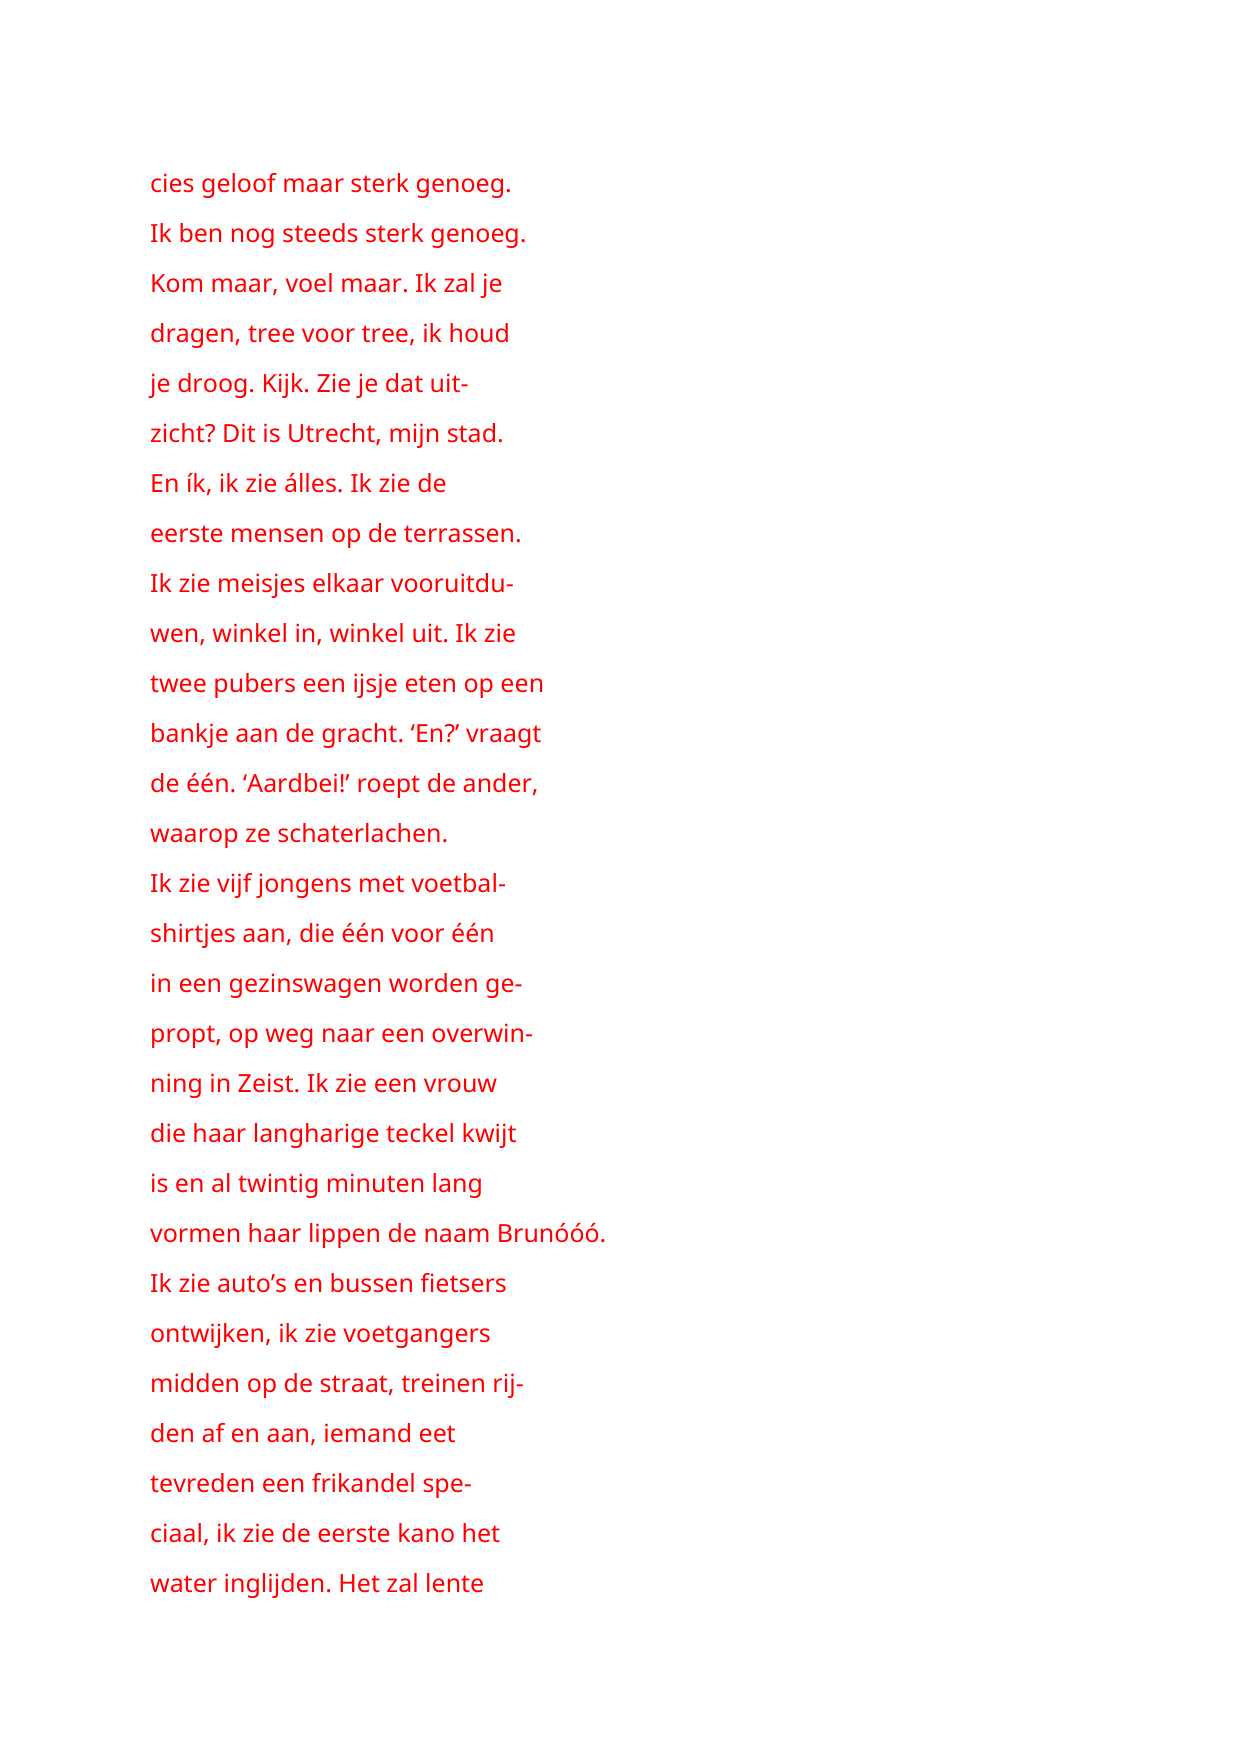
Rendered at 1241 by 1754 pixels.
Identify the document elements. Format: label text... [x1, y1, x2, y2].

text eerste mensen op de terrassen. [150, 500, 1090, 550]
text bankje aan de gracht. ‘En?’ vraagt [150, 700, 1090, 750]
text vormen haar lippen de naam Brunóóó. [150, 1200, 1090, 1250]
text ciaal, ik zie de eerste kano het [150, 1500, 1090, 1550]
text Ik zie meisjes elkaar vooruitdu- [150, 550, 1090, 600]
text cies geloof maar sterk genoeg. [150, 150, 1090, 200]
text midden op de straat, treinen rij- [150, 1350, 1090, 1400]
text de één. ‘Aardbei!’ roept de ander, [150, 750, 1090, 800]
text water inglijden. Het zal lente [150, 1550, 1090, 1600]
text shirtjes aan, die één voor één [150, 900, 1090, 950]
text Ik zie vijf jongens met voetbal- [150, 850, 1090, 900]
text tevreden een frikandel spe- [150, 1450, 1090, 1500]
text twee pubers een ijsje eten op een [150, 650, 1090, 700]
text Kom maar, voel maar. Ik zal je [150, 250, 1090, 300]
text Ik zie auto’s en bussen fietsers [150, 1250, 1090, 1300]
text die haar langharige teckel kwijt [150, 1100, 1090, 1150]
text den af en aan, iemand eet [150, 1400, 1090, 1450]
text in een gezinswagen worden ge- [150, 950, 1090, 1000]
text je droog. Kijk. Zie je dat uit- [150, 350, 1090, 400]
text waarop ze schaterlachen. [150, 800, 1090, 850]
text is en al twintig minuten lang [150, 1150, 1090, 1200]
text propt, op weg naar een overwin- [150, 1000, 1090, 1050]
text ning in Zeist. Ik zie een vrouw [150, 1050, 1090, 1100]
text wen, winkel in, winkel uit. Ik zie [150, 600, 1090, 650]
text dragen, tree voor tree, ik houd [150, 300, 1090, 350]
text En ík, ik zie álles. Ik zie de [150, 450, 1090, 500]
text zicht? Dit is Utrecht, mijn stad. [150, 400, 1090, 450]
text ontwijken, ik zie voetgangers [150, 1300, 1090, 1350]
text Ik ben nog steeds sterk genoeg. [150, 200, 1090, 250]
